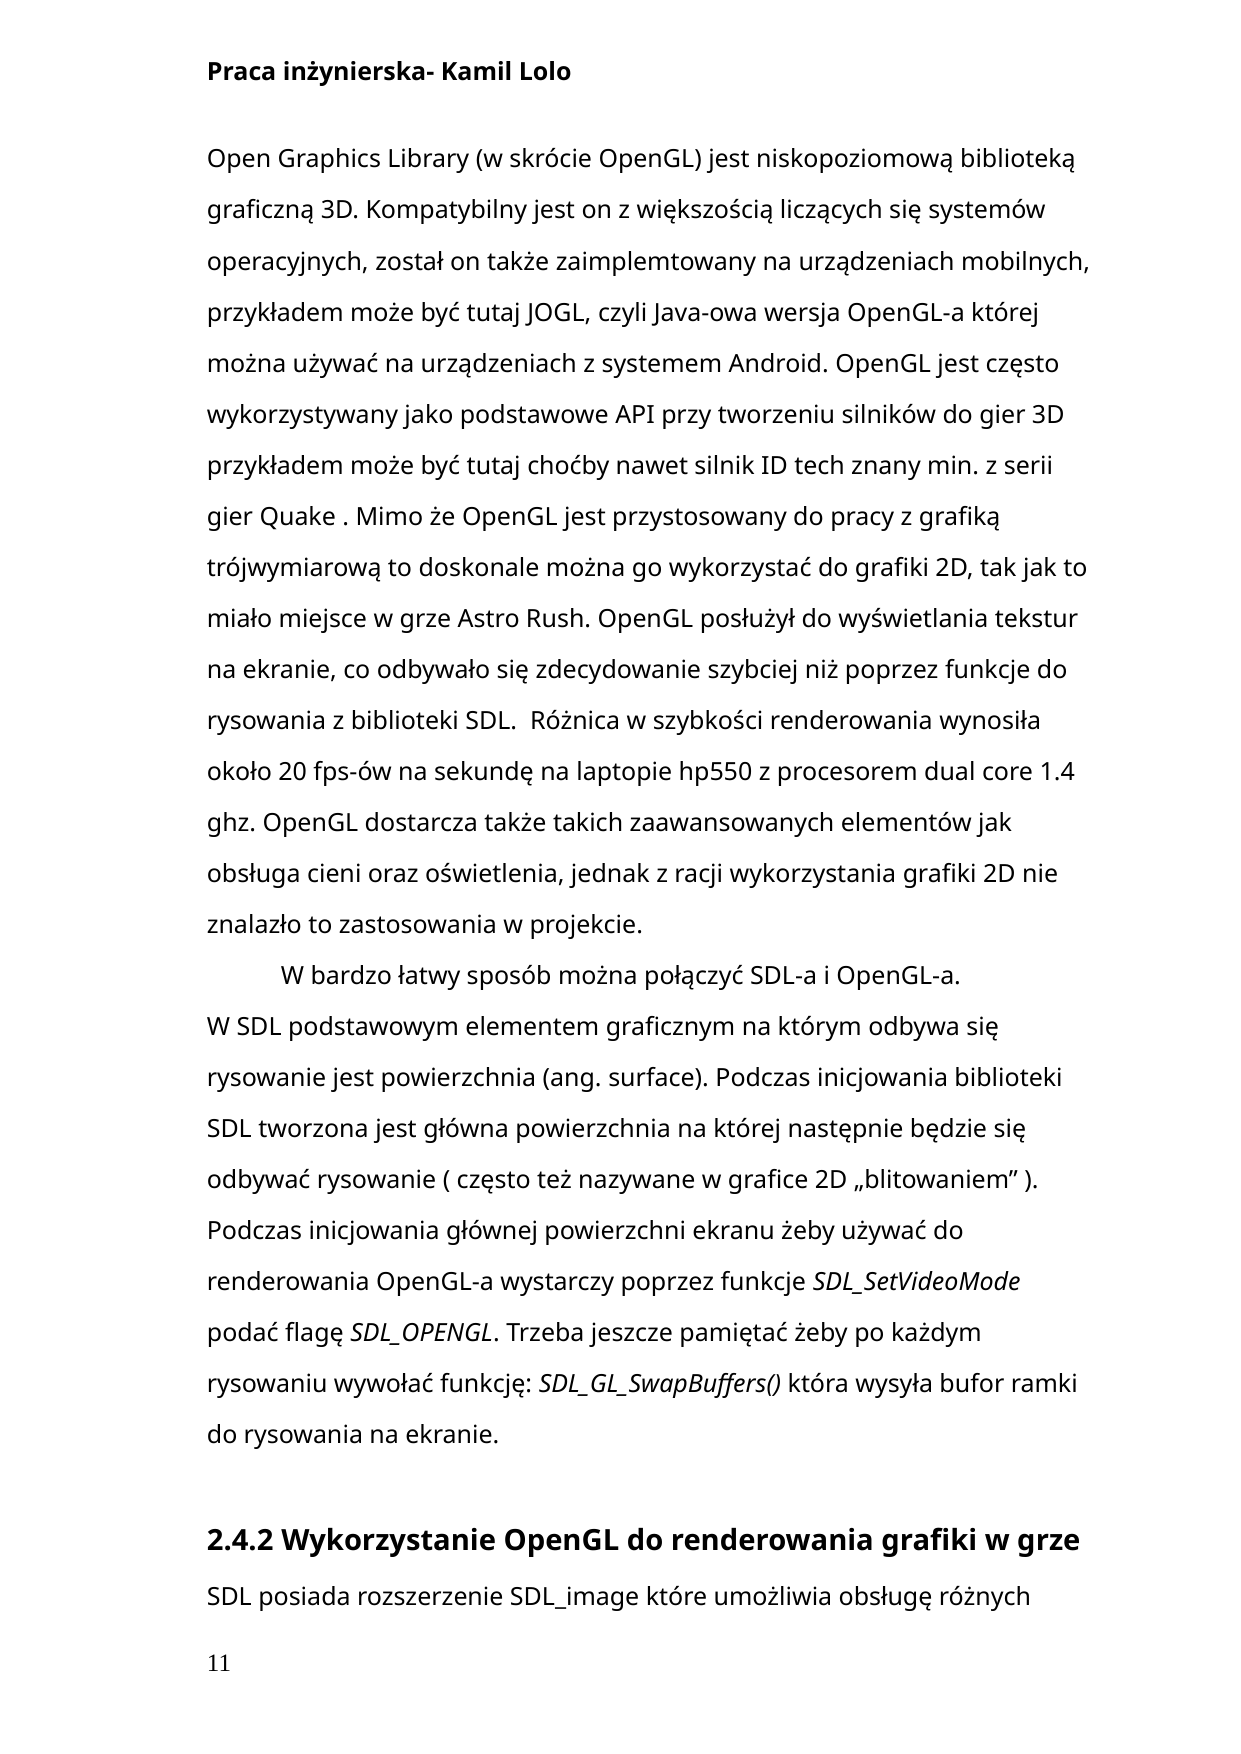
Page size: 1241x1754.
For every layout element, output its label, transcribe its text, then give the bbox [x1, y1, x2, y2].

text 2.4.2 Wykorzystanie OpenGL do renderowania grafiki w grze [207, 1519, 1093, 1559]
text W bardzo łatwy sposób można połączyć SDL-a i OpenGL-a. [207, 958, 1093, 992]
text SDL posiada rozszerzenie SDL_image które umożliwia obsługę różnych [207, 1579, 1093, 1613]
text W SDL podstawowym elementem graficznym na którym odbywa się rysowanie jest powierzchnia (ang. surface). Podczas inicjowania biblioteki SDL tworzona jest główna powierzchnia na której następnie będzie się odbywać rysowanie ( często też nazywane w grafice 2D „blitowaniem” ). Podczas inicjowania głównej powierzchni ekranu żeby używać do renderowania OpenGL-a wystarczy poprzez funkcje SDL_SetVideoMode podać flagę SDL_OPENGL. Trzeba jeszcze pamiętać żeby po każdym rysowaniu wywołać funkcję: SDL_GL_SwapBuffers() która wysyła bufor ramki do rysowania na ekranie. [207, 1009, 1093, 1451]
text Open Graphics Library (w skrócie OpenGL) jest niskopoziomową biblioteką graficzną 3D. Kompatybilny jest on z większością liczących się systemów operacyjnych, został on także zaimplemtowany na urządzeniach mobilnych, przykładem może być tutaj JOGL, czyli Java-owa wersja OpenGL-a której można używać na urządzeniach z systemem Android. OpenGL jest często wykorzystywany jako podstawowe API przy tworzeniu silników do gier 3D przykładem może być tutaj choćby nawet silnik ID tech znany min. z serii gier Quake . Mimo że OpenGL jest przystosowany do pracy z grafiką trójwymiarową to doskonale można go wykorzystać do grafiki 2D, tak jak to miało miejsce w grze Astro Rush. OpenGL posłużył do wyświetlania tekstur na ekranie, co odbywało się zdecydowanie szybciej niż poprzez funkcje do rysowania z biblioteki SDL. Różnica w szybkości renderowania wynosiła około 20 fps-ów na sekundę na laptopie hp550 z procesorem dual core 1.4 ghz. OpenGL dostarcza także takich zaawansowanych elementów jak obsługa cieni oraz oświetlenia, jednak z racji wykorzystania grafiki 2D nie znalazło to zastosowania w projekcie. [207, 141, 1093, 941]
